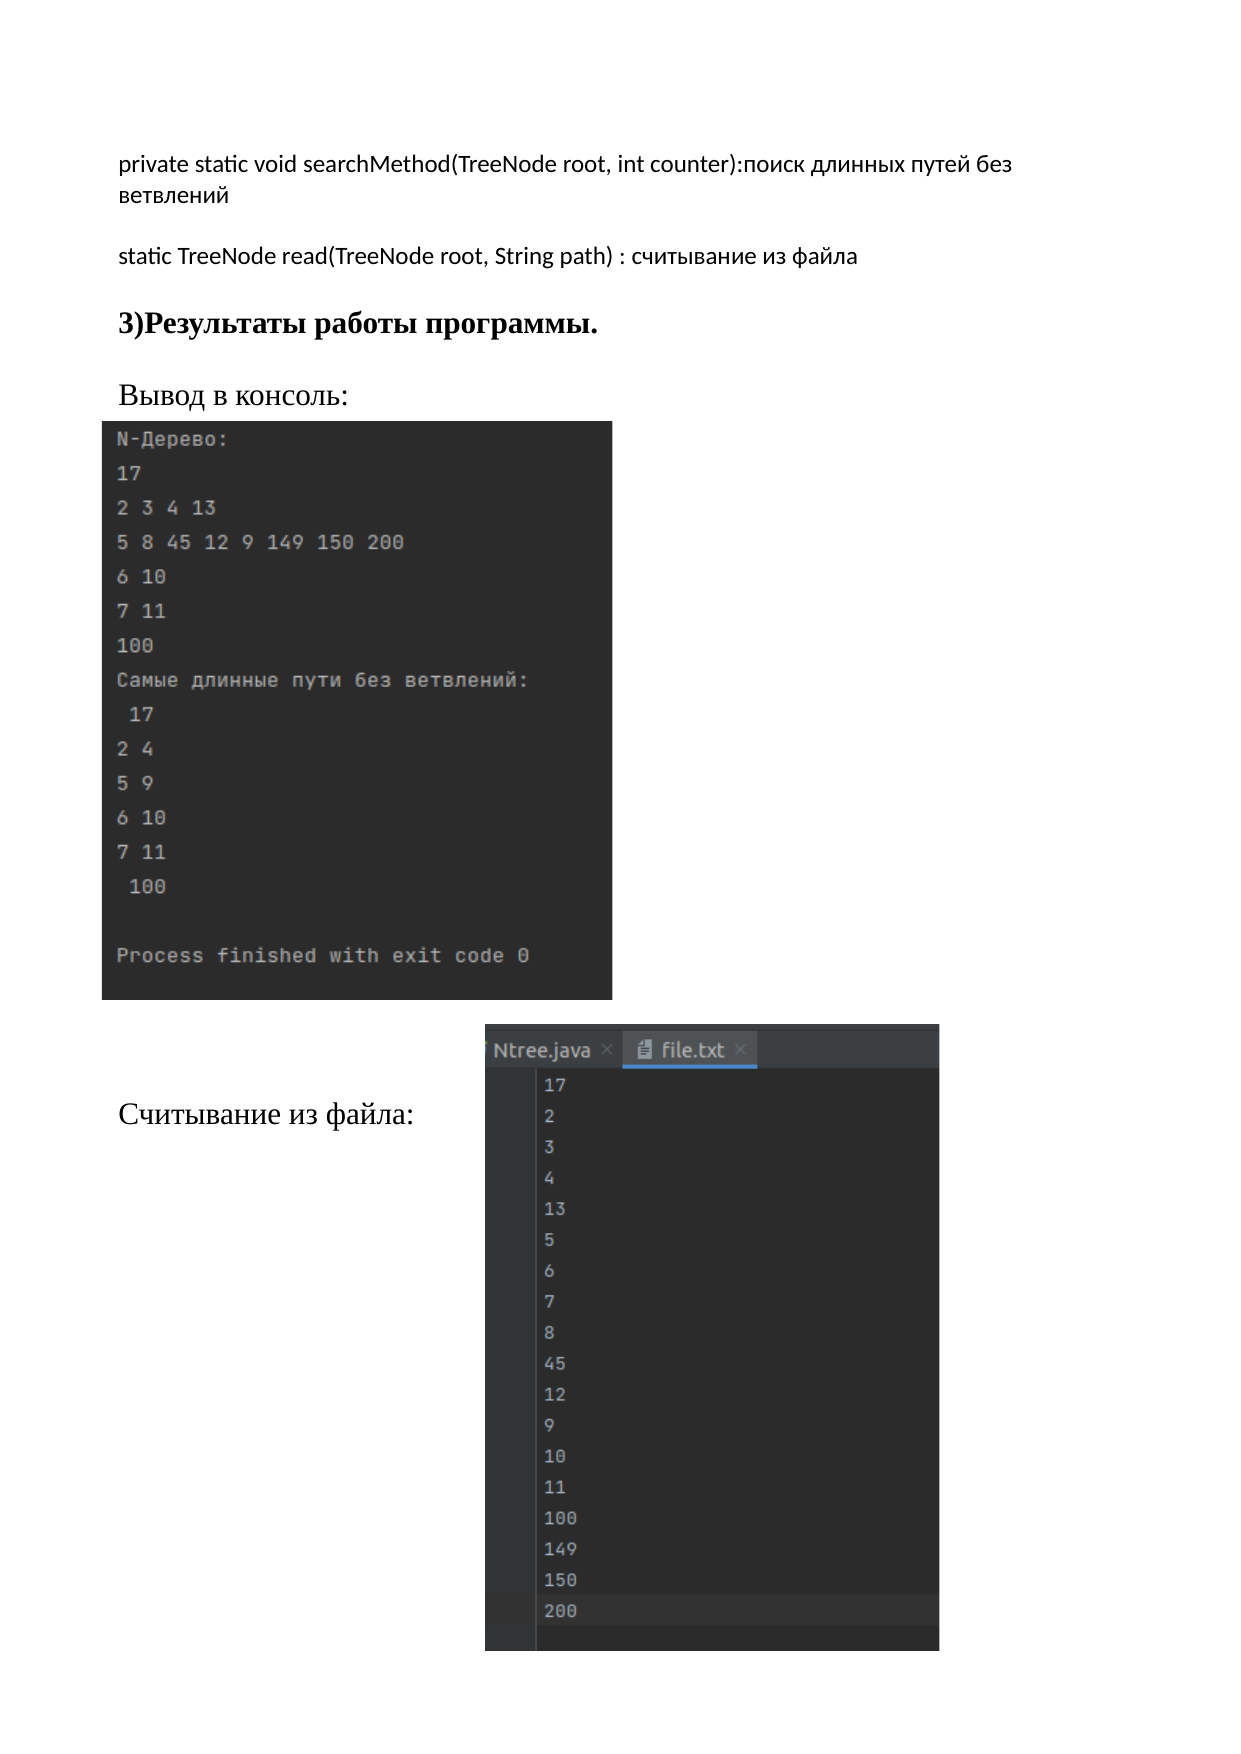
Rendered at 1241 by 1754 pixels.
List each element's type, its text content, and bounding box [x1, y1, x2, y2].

text Вывод в консоль: [118, 377, 1122, 413]
picture [485, 1024, 940, 1651]
text private static void searchMethod(TreeNode root, int counter):поиск длинных путей без ветвлений [118, 149, 1122, 210]
text 3)Результаты работы программы. [118, 305, 1122, 341]
text [940, 1095, 1122, 1131]
text static TreeNode read(TreeNode root, String path) : считывание из файла [118, 240, 1122, 271]
picture [101, 421, 613, 1000]
text Считывание из файла: [118, 1095, 485, 1131]
